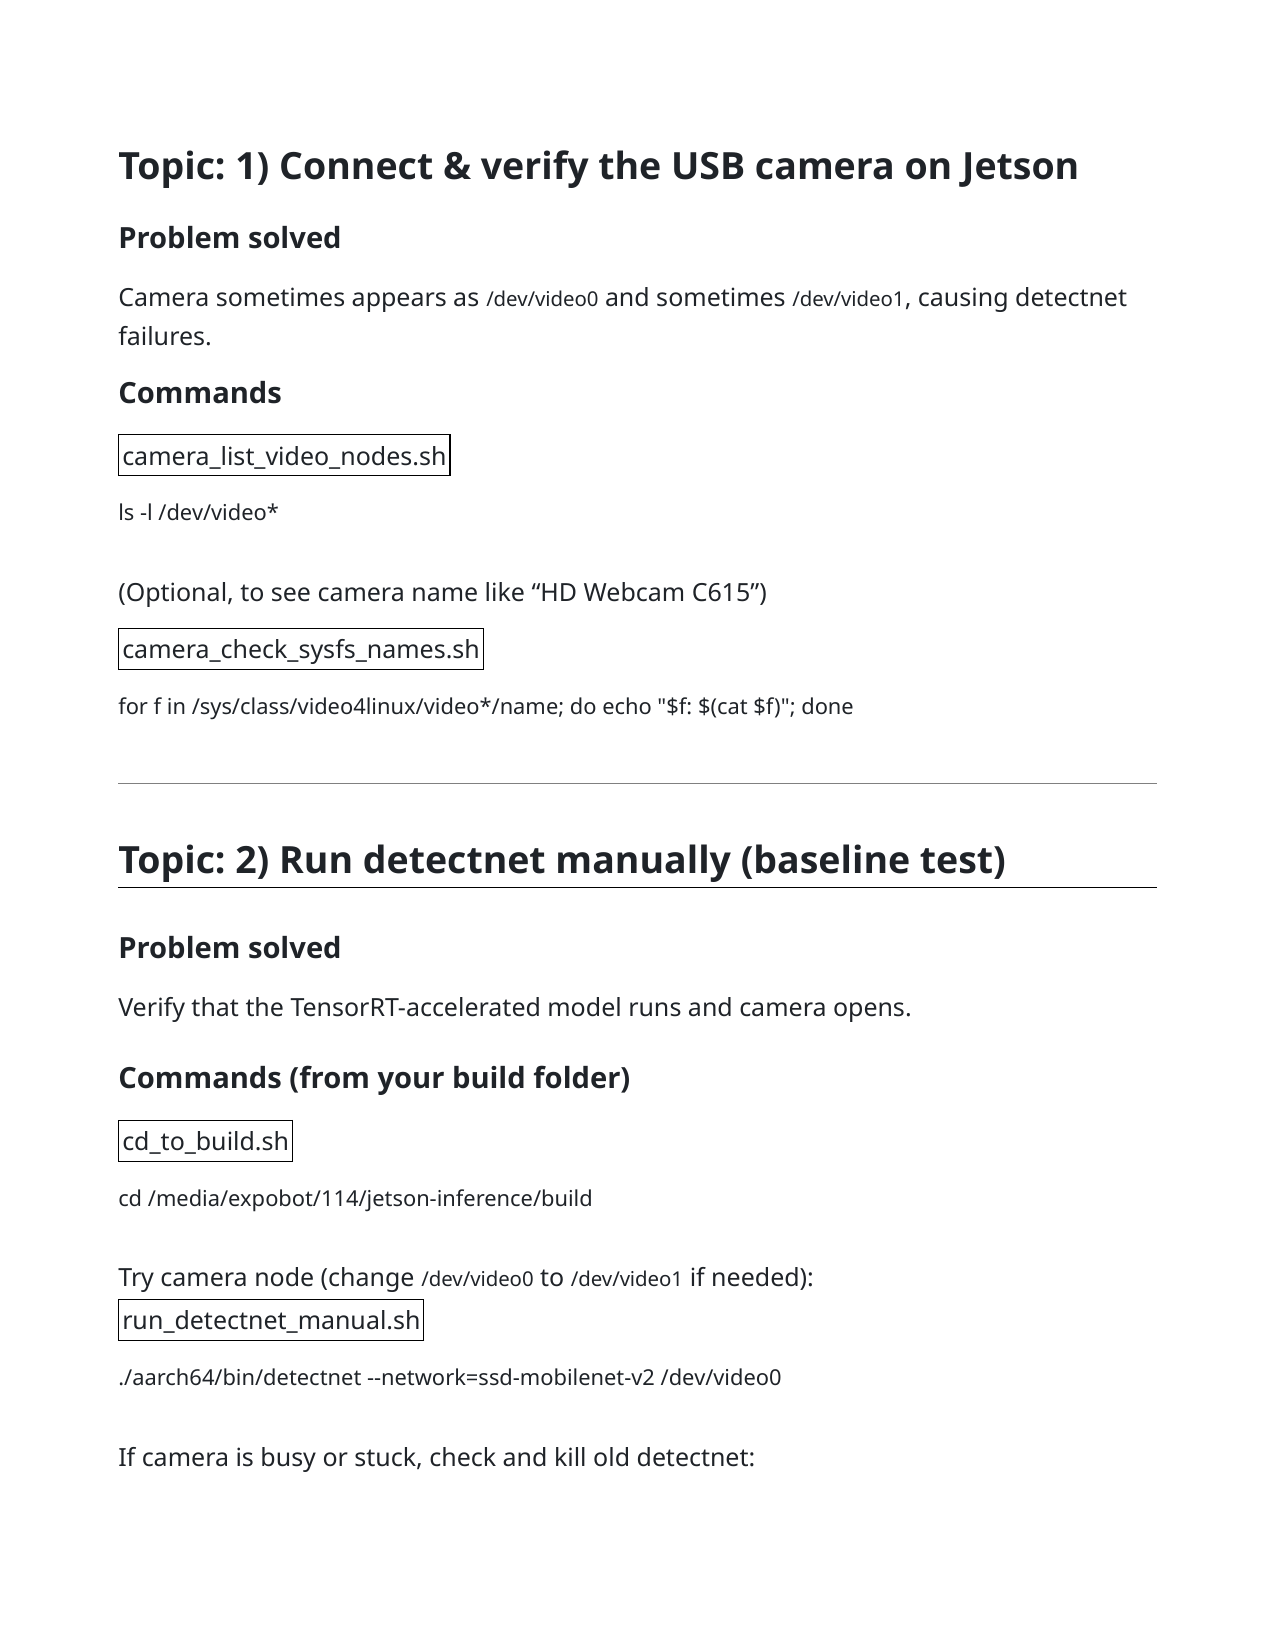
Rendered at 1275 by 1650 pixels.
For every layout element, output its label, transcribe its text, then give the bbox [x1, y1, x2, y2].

subtitle Commands [118, 372, 1157, 412]
text cd_to_build.sh [119, 1121, 292, 1161]
text ls -l /dev/video* [118, 497, 1157, 527]
subtitle Problem solved [118, 927, 1157, 967]
text camera_check_sysfs_names.sh [119, 629, 483, 669]
subtitle Topic: 2) Run detectnet manually (baseline test) [118, 833, 1157, 887]
text [484, 628, 1157, 670]
subtitle Problem solved [118, 217, 1157, 257]
subtitle Topic: 1) Connect & verify the USB camera on Jetson [118, 139, 1157, 190]
text ./aarch64/bin/detectnet --network=ssd-mobilenet-v2 /dev/video0 [118, 1362, 1157, 1392]
text for f in /sys/class/video4linux/video*/name; do echo "$f: $(cat $f)"; done [118, 691, 1157, 721]
text camera_list_video_nodes.sh [119, 435, 449, 475]
text [424, 1299, 1157, 1341]
text Camera sometimes appears as /dev/video0 and sometimes /dev/video1, causing detectnet failures. [118, 279, 1157, 352]
text If camera is busy or stuck, check and kill old detectnet: [118, 1439, 1157, 1473]
text [451, 434, 1157, 476]
text Verify that the TensorRT-accelerated model runs and camera opens. [118, 989, 1157, 1023]
text Try camera node (change /dev/video0 to /dev/video1 if needed): [118, 1260, 1157, 1294]
text [293, 1120, 1157, 1162]
text (Optional, to see camera name like “HD Webcam C615”) [118, 574, 1157, 608]
subtitle Commands (from your build folder) [118, 1058, 1157, 1097]
text cd /media/expobot/114/jetson-inference/build [118, 1182, 1157, 1212]
text run_detectnet_manual.sh [119, 1300, 423, 1340]
